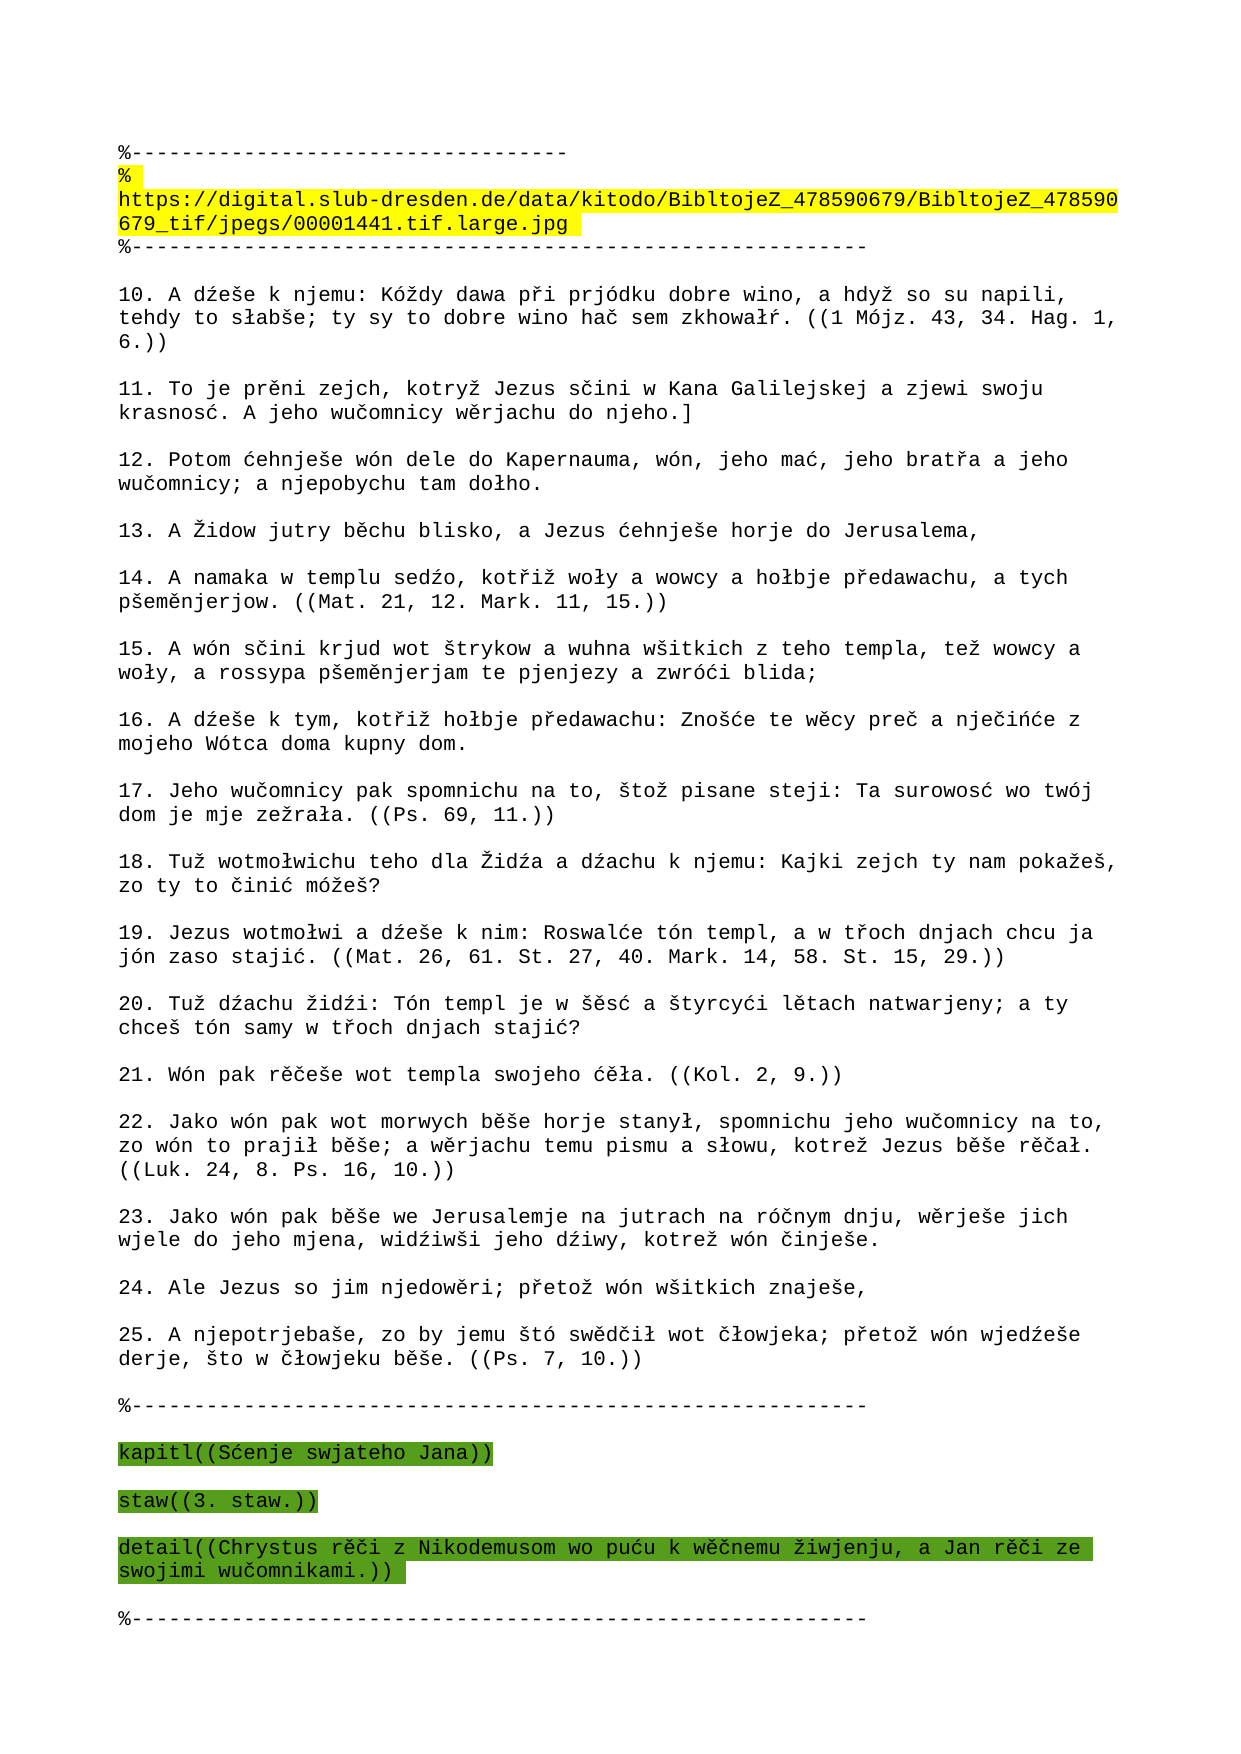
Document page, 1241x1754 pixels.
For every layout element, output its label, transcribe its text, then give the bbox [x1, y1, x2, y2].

text detail((Chrystus rěči z Nikodemusom wo puću k wěčnemu žiwjenju, a Jan rěči ze swojimi wučomnikami.)) [118, 1537, 1122, 1584]
text 18. Tuž wotmołwichu teho dla Židźa a dźachu k njemu: Kajki zejch ty nam pokažeš, zo ty to činić móžeš? [118, 851, 1122, 898]
text 22. Jako wón pak wot morwych běše horje stanył, spomnichu jeho wučomnicy na to, zo wón to prajił běše; a wěrjachu temu pismu a słowu, kotrež Jezus běše rěčał. ((Luk. 24, 8. Ps. 16, 10.)) [118, 1111, 1122, 1182]
text %----------------------------------------------------------- [118, 1395, 1122, 1419]
text 19. Jezus wotmołwi a dźeše k nim: Roswalće tón templ, a w třoch dnjach chcu ja jón zaso stajić. ((Mat. 26, 61. St. 27, 40. Mark. 14, 58. St. 15, 29.)) [118, 922, 1122, 969]
text 17. Jeho wučomnicy pak spomnichu na to, štož pisane steji: Ta surowosć wo twój dom je mje zežrała. ((Ps. 69, 11.)) [118, 780, 1122, 827]
text 13. A Židow jutry běchu blisko, a Jezus ćehnješe horje do Jerusalema, [118, 520, 1122, 544]
text 24. Ale Jezus so jim njedowěri; přetož wón wšitkich znaješe, [118, 1277, 1122, 1300]
text 11. To je prěni zejch, kotryž Jezus sčini w Kana Galilejskej a zjewi swoju krasnosć. A jeho wučomnicy wěrjachu do njeho.] [118, 378, 1122, 426]
text 23. Jako wón pak běše we Jerusalemje na jutrach na róčnym dnju, wěrješe jich wjele do jeho mjena, widźiwši jeho dźiwy, kotrež wón činješe. [118, 1206, 1122, 1253]
text 12. Potom ćehnješe wón dele do Kapernauma, wón, jeho mać, jeho bratřa a jeho wučomnicy; a njepobychu tam dołho. [118, 449, 1122, 496]
text % https://digital.slub-dresden.de/data/kitodo/BibltojeZ_478590679/BibltojeZ_478590679_tif/jpegs/00001441.tif.large.jpg [118, 165, 1122, 236]
text staw((3. staw.)) [118, 1489, 1122, 1513]
text 25. A njepotrjebaše, zo by jemu štó swědčił wot čłowjeka; přetož wón wjedźeše derje, što w čłowjeku běše. ((Ps. 7, 10.)) [118, 1324, 1122, 1371]
text 15. A wón sčini krjud wot štrykow a wuhna wšitkich z teho templa, tež wowcy a woły, a rossypa pšeměnjerjam te pjenjezy a zwróći blida; [118, 638, 1122, 686]
text 10. A dźeše k njemu: Kóždy dawa při prjódku dobre wino, a hdyž so su napili, tehdy to słabše; ty sy to dobre wino hač sem zkhowałŕ. ((1 Mójz. 43, 34. Hag. 1, 6.)) [118, 284, 1122, 354]
text 20. Tuž dźachu židźi: Tón templ je w šěsć a štyrcyći lětach natwarjeny; a ty chceš tón samy w třoch dnjach stajić? [118, 993, 1122, 1040]
text %----------------------------------- [118, 142, 1122, 165]
text 21. Wón pak rěčeše wot templa swojeho ćěła. ((Kol. 2, 9.)) [118, 1064, 1122, 1088]
text 14. A namaka w templu sedźo, kotřiž woły a wowcy a hołbje předawachu, a tych pšeměnjerjow. ((Mat. 21, 12. Mark. 11, 15.)) [118, 567, 1122, 615]
text %----------------------------------------------------------- [118, 1608, 1122, 1631]
text %----------------------------------------------------------- [118, 236, 1122, 260]
text 16. A dźeše k tym, kotřiž hołbje předawachu: Znošće te wěcy preč a nječińće z mojeho Wótca doma kupny dom. [118, 709, 1122, 757]
text kapitl((Sćenje swjateho Jana)) [118, 1442, 1122, 1466]
